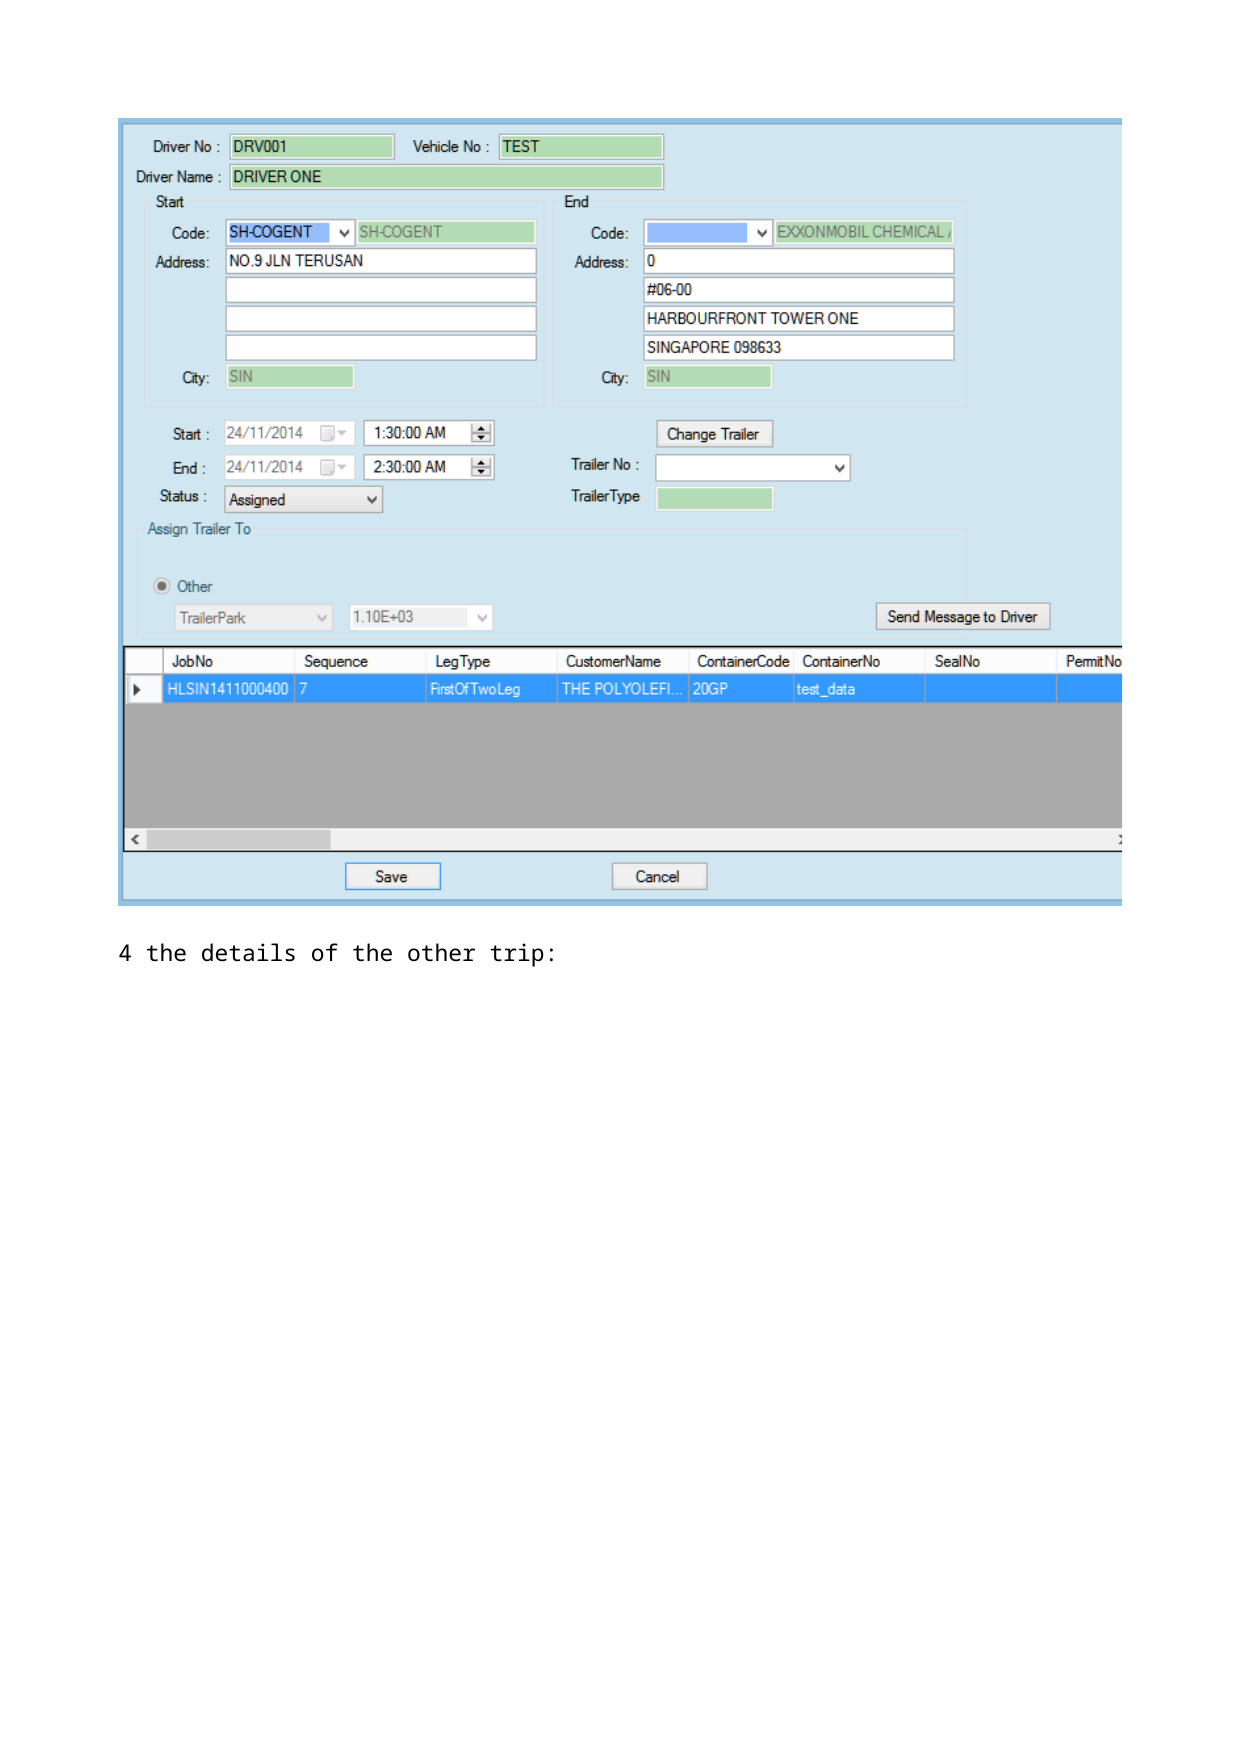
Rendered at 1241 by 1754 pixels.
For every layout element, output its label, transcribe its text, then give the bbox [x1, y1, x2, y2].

picture [118, 118, 1123, 906]
text 4 the details of the other trip: [118, 937, 1122, 968]
